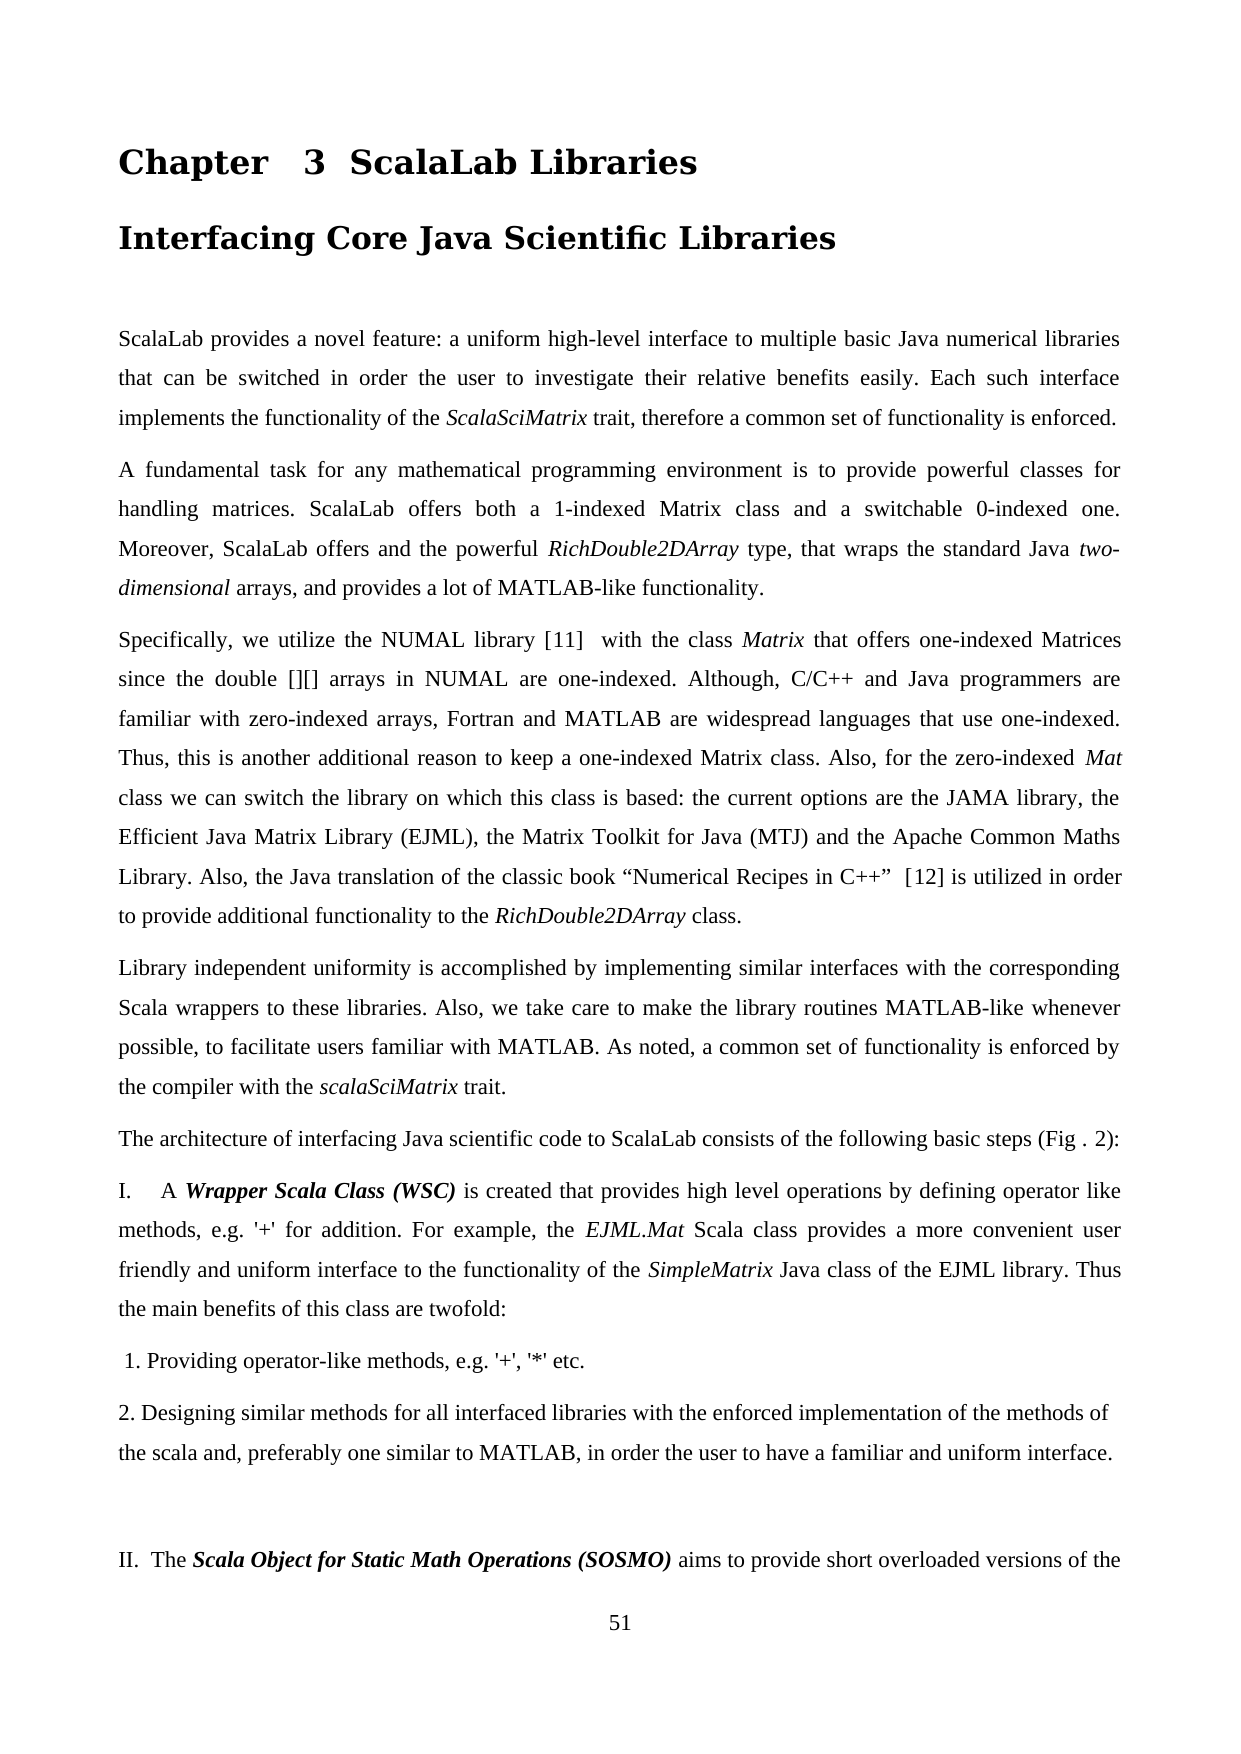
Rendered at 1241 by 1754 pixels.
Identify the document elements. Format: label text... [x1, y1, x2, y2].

subtitle Interfacing Core Java Scientific Libraries [118, 220, 1122, 257]
list Designing similar methods for all interfaced libraries with the enforced implementation of the methods of the scala and, preferably one similar to MATLAB, in order the user to have a familiar and uniform interface. [118, 1399, 1122, 1465]
text 1. Providing operator-like methods, e.g. '+', '*' etc. [118, 1347, 1122, 1373]
text II. The Scala Object for Static Math Operations (SOSMO) aims to provide short overloaded versions of the [118, 1546, 1122, 1573]
text Specifically, we utilize the NUMAL library [11] with the class Matrix that offers one-indexed Matrices since the double [][] arrays in NUMAL are one-indexed. Although, C/C++ and Java programmers are familiar with zero-indexed arrays, Fortran and MATLAB are widespread languages that use one-indexed. Thus, this is another additional reason to keep a one-indexed Matrix class. Also, for the zero-indexed Mat class we can switch the library on which this class is based: the current options are the JAMA library, the Efficient Java Matrix Library (EJML), the Matrix Toolkit for Java (MTJ) and the Apache Common Maths Library. Also, the Java translation of the classic book “Numerical Recipes in C++” [12] is utilized in order to provide additional functionality to the RichDouble2DArray class. [118, 626, 1122, 929]
text A fundamental task for any mathematical programming environment is to provide powerful classes for handling matrices. ScalaLab offers both a 1-indexed Matrix class and a switchable 0-indexed one. Moreover, ScalaLab offers and the powerful RichDouble2DArray type, that wraps the standard Java two-dimensional arrays, and provides a lot of MATLAB-like functionality. [118, 456, 1122, 600]
text I. A Wrapper Scala Class (WSC) is created that provides high level operations by defining operator like methods, e.g. '+' for addition. For example, the EJML.Mat Scala class provides a more convenient user friendly and uniform interface to the functionality of the SimpleMatrix Java class of the EJML library. Thus the main benefits of this class are twofold: [118, 1177, 1122, 1322]
text ScalaLab provides a novel feature: a uniform high-level interface to multiple basic Java numerical libraries that can be switched in order the user to investigate their relative benefits easily. Each such interface implements the functionality of the ScalaSciMatrix trait, therefore a common set of functionality is enforced. [118, 325, 1122, 430]
text The architecture of interfacing Java scientific code to ScalaLab consists of the following basic steps (Fig . 2): [118, 1125, 1122, 1151]
subtitle Chapter 3 ScalaLab Libraries [118, 143, 1122, 182]
text Library independent uniformity is accomplished by implementing similar interfaces with the corresponding Scala wrappers to these libraries. Also, we take care to make the library routines MATLAB-like whenever possible, to facilitate users familiar with MATLAB. As noted, a common set of functionality is enforced by the compiler with the scalaSciMatrix trait. [118, 954, 1122, 1099]
